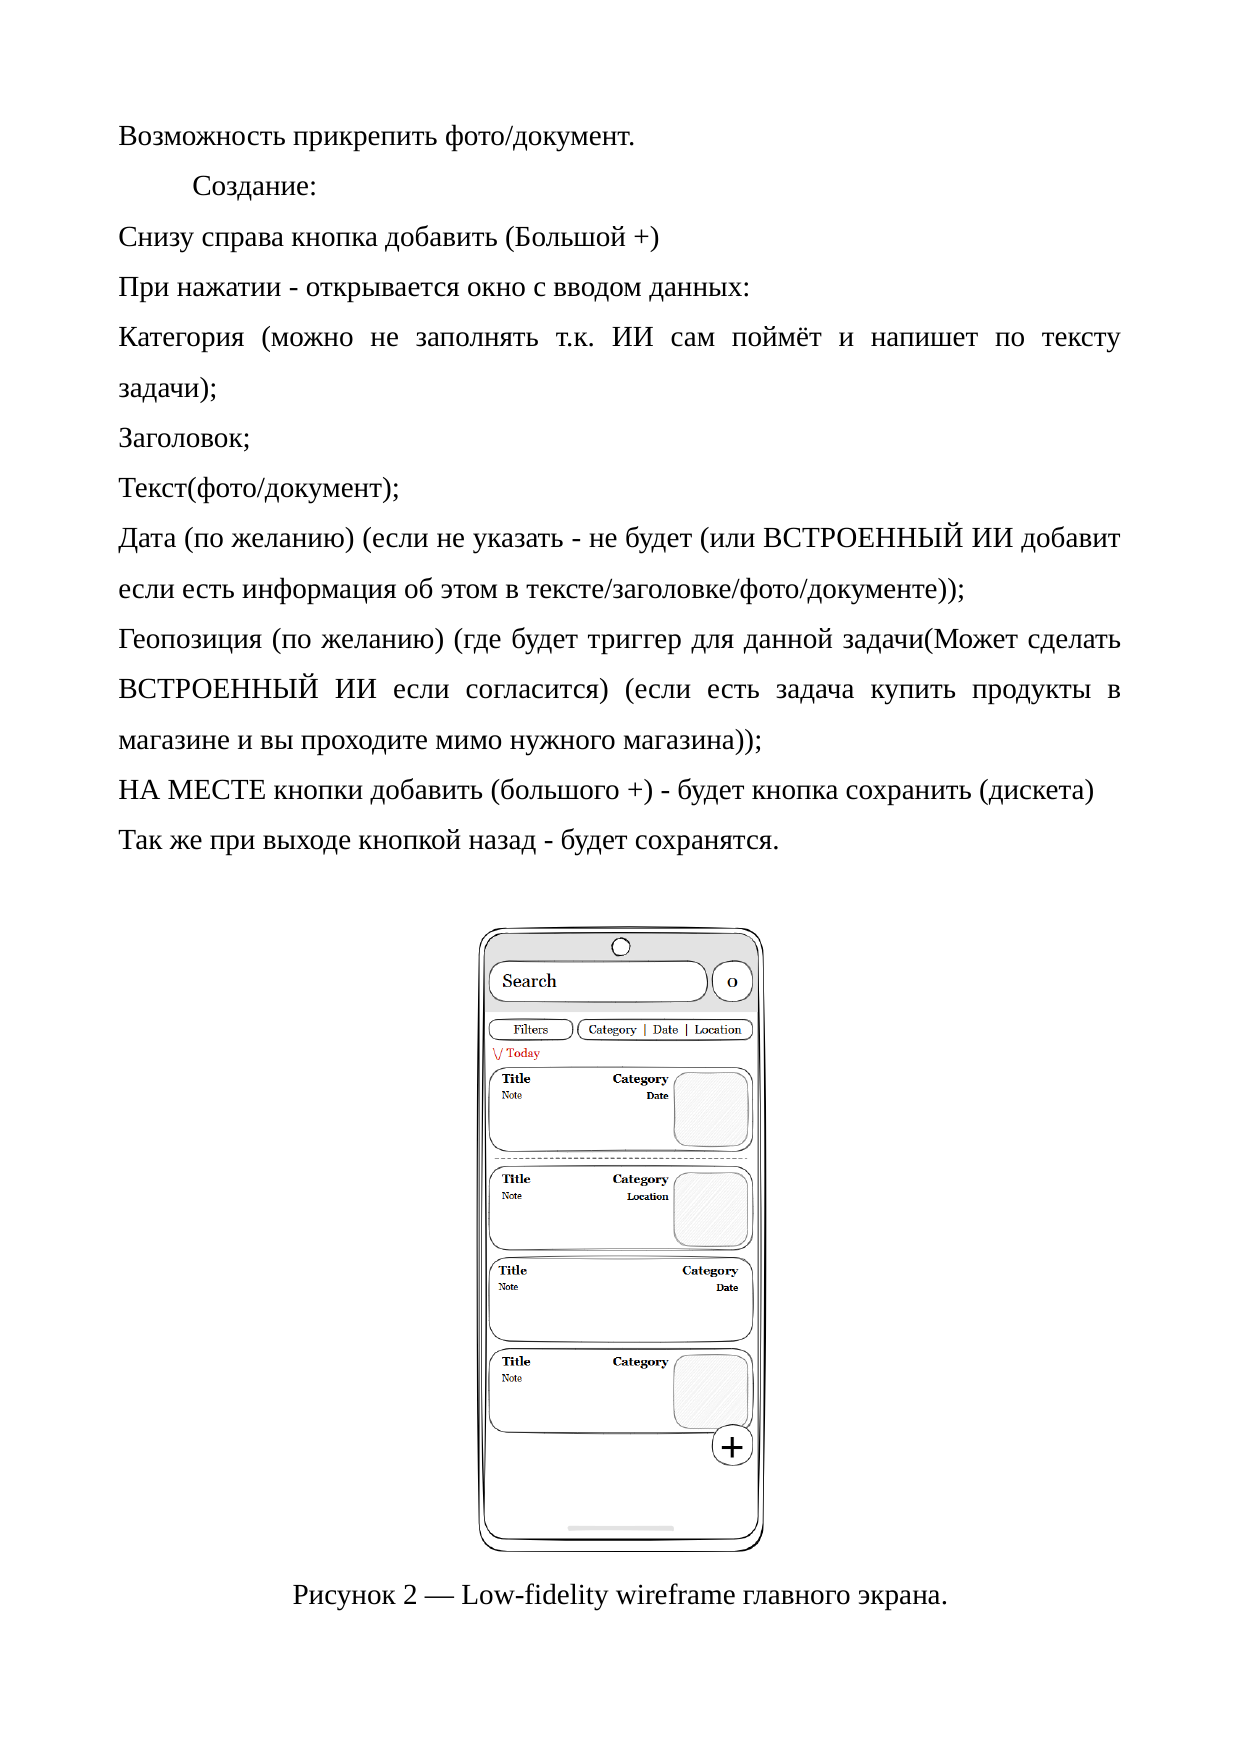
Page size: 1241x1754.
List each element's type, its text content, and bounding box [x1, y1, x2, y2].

text Геопозиция (по желанию) (где будет триггер для данной задачи(Может сделать ВСТРОЕННЫЙ ИИ если согласится) (если есть задача купить продукты в магазине и вы проходите мимо нужного магазина)); [118, 621, 1122, 755]
text Дата (по желанию) (если не указать - не будет (или ВСТРОЕННЫЙ ИИ добавит если есть информация об этом в тексте/заголовке/фото/документе)); [118, 521, 1122, 604]
picture [466, 918, 774, 1565]
text Заголовок; [118, 420, 1122, 453]
text Текст(фото/документ); [118, 470, 1122, 504]
text НА МЕСТЕ кнопки добавить (большого +) - будет кнопка сохранить (дискета) [118, 772, 1122, 806]
text При нажатии - открывается окно с вводом данных: [118, 269, 1122, 303]
text Снизу справа кнопка добавить (Большой +) [118, 219, 1122, 252]
text Возможность прикрепить фото/документ. [118, 118, 1122, 152]
text Создание: [118, 168, 1122, 202]
text Так же при выходе кнопкой назад - будет сохранятся. [118, 822, 1122, 856]
text Категория (можно не заполнять т.к. ИИ сам поймёт и напишет по тексту задачи); [118, 319, 1122, 403]
text Рисунок 2 — Low-fidelity wireframe главного экрана. [118, 1577, 1122, 1611]
